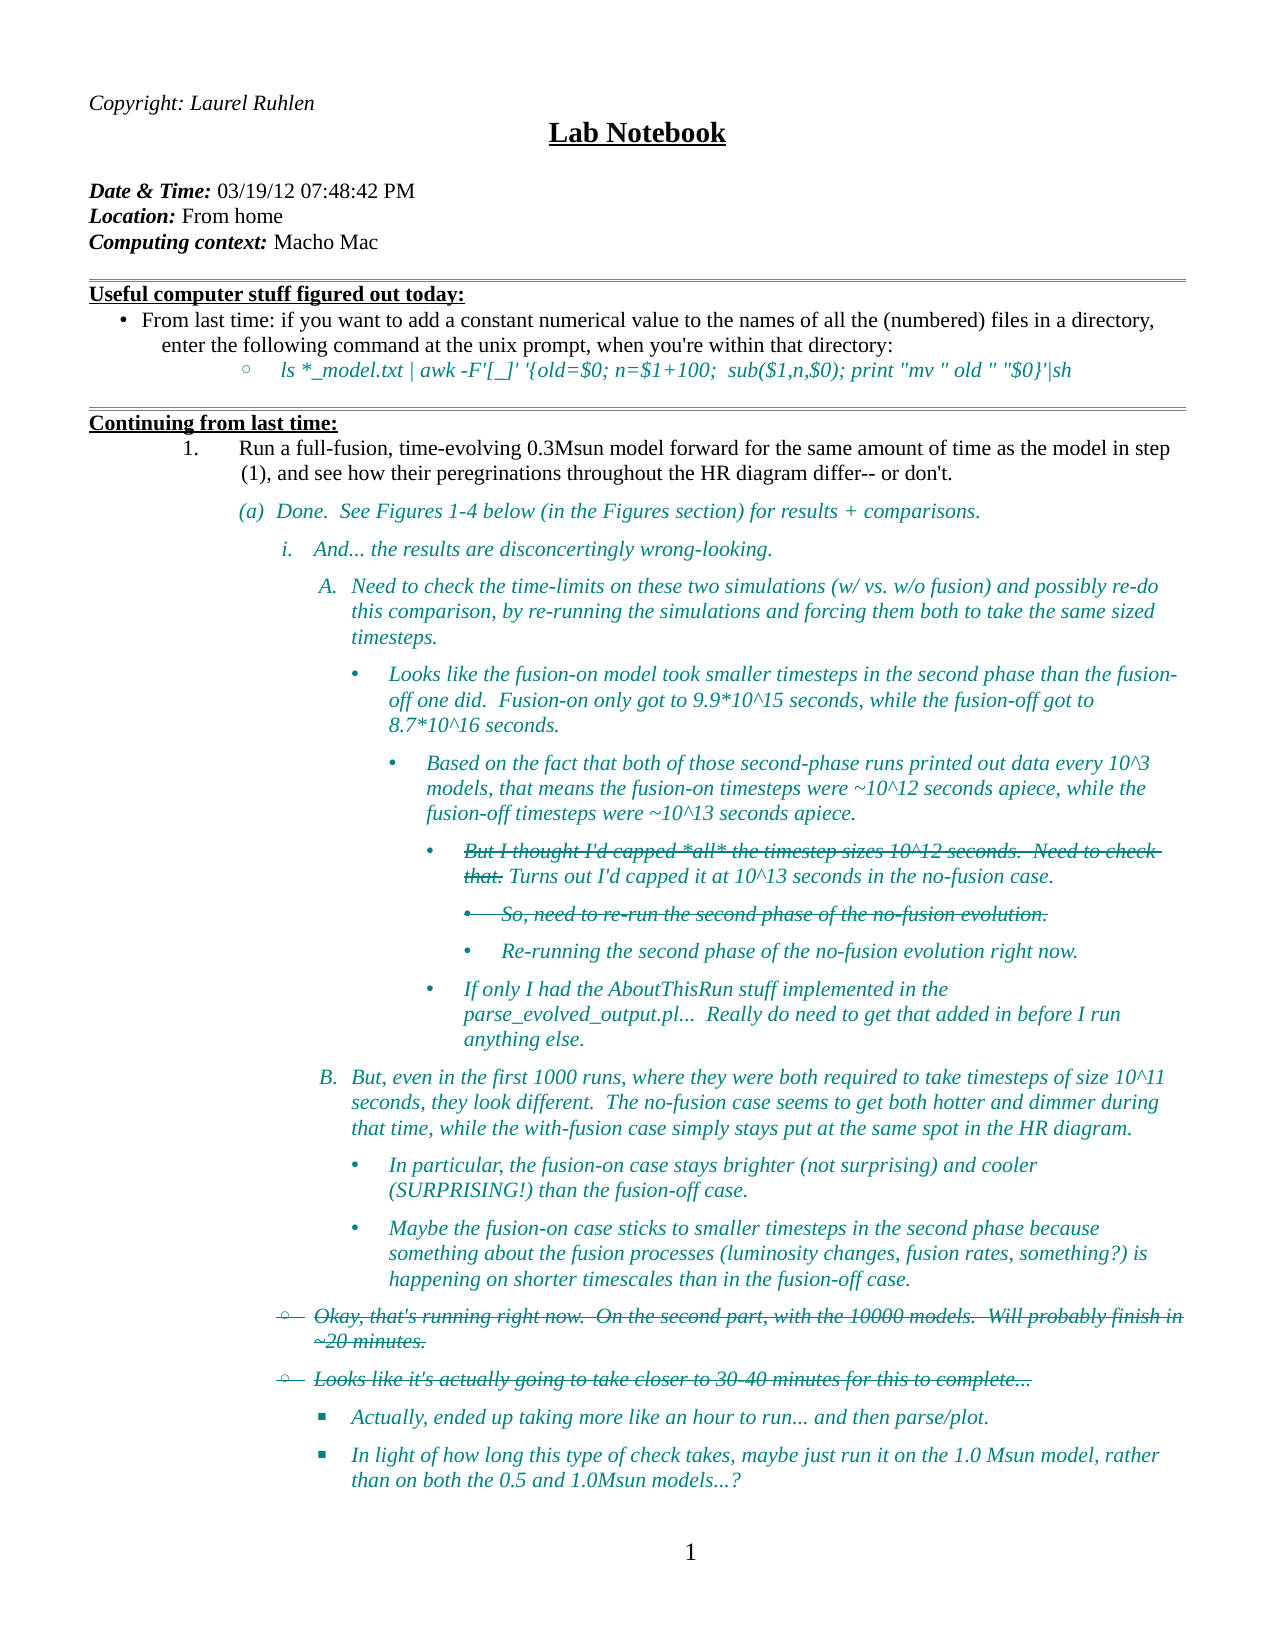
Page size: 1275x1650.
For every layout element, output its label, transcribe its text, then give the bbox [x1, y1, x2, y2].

text Continuing from last time: [88, 410, 1186, 435]
list Looks like the fusion-on model took smaller timesteps in the second phase than the fusion-off one did. Fusion-on only got to 9.9*10^15 seconds, while the fusion-off got to 8.7*10^16 seconds. [351, 661, 1186, 737]
list And... the results are disconcertingly wrong-looking. [276, 536, 1186, 561]
text Useful computer stuff figured out today: [88, 281, 1186, 307]
list Re-running the second phase of the no-fusion evolution right now. [463, 938, 1186, 963]
list Maybe the fusion-on case sticks to smaller timesteps in the second phase because something about the fusion processes (luminosity changes, fusion rates, something?) is happening on shorter timescales than in the fusion-off case. [351, 1215, 1186, 1291]
list Need to check the time-limits on these two simulations (w/ vs. w/o fusion) and possibly re-do this comparison, by re-running the simulations and forcing them both to take the same sized timesteps. [313, 573, 1186, 649]
list So, need to re-run the second phase of the no-fusion evolution. [463, 901, 1186, 926]
list Based on the fact that both of those second-phase runs printed out data every 10^3 models, that means the fusion-on timesteps were ~10^12 seconds apiece, while the fusion-off timesteps were ~10^13 seconds apiece. [388, 749, 1186, 825]
text Computing context: Macho Mac [88, 229, 1186, 254]
text Date & Time: 03/19/12 07:48:43 PM [88, 178, 1186, 203]
list Actually, ended up taking more like an hour to run... and then parse/plot. [313, 1404, 1186, 1429]
list Okay, that's running right now. On the second part, with the 10000 models. Will probably finish in ~20 minutes. [276, 1303, 1186, 1354]
list In light of how long this type of check takes, maybe just run it on the 1.0 Msun model, rather than on both the 0.5 and 1.0Msun models...? [313, 1442, 1186, 1492]
list Run a full-fusion, time-evolving 0.3Msun model forward for the same amount of time as the model in step (1), and see how their peregrinations throughout the HR diagram differ-- or don't. [177, 435, 1186, 485]
list If only I had the AboutThisRun stuff implemented in the parse_evolved_output.pl... Really do need to get that added in before I run anything else. [426, 976, 1186, 1052]
text Location: From home [88, 203, 1186, 229]
list But, even in the first 1000 runs, where they were both required to take timesteps of size 10^11 seconds, they look different. The no-fusion case seems to get both hotter and dimmer during that time, while the with-fusion case simply stays put at the same spot in the HR diagram. [313, 1064, 1186, 1140]
list From last time: if you want to add a constant numerical value to the names of all the (numbered) files in a directory, enter the following command at the unix prompt, when you're within that directory: [119, 307, 1186, 357]
list ls *_model.txt | awk -F'[_]' '{old=$0; n=$1+100; sub($1,n,$0); print "mv " old " "$0}'|sh [237, 357, 1186, 382]
list Done. See Figures 1-4 below (in the Figures section) for results + comparisons. [238, 498, 1186, 523]
list Looks like it's actually going to take closer to 30-40 minutes for this to complete... [276, 1366, 1186, 1391]
list In particular, the fusion-on case stays brighter (not surprising) and cooler (SURPRISING!) than the fusion-off case. [351, 1152, 1186, 1203]
list But I thought I'd capped *all* the timestep sizes 10^12 seconds. Need to check that. Turns out I'd capped it at 10^13 seconds in the no-fusion case. [426, 838, 1186, 888]
